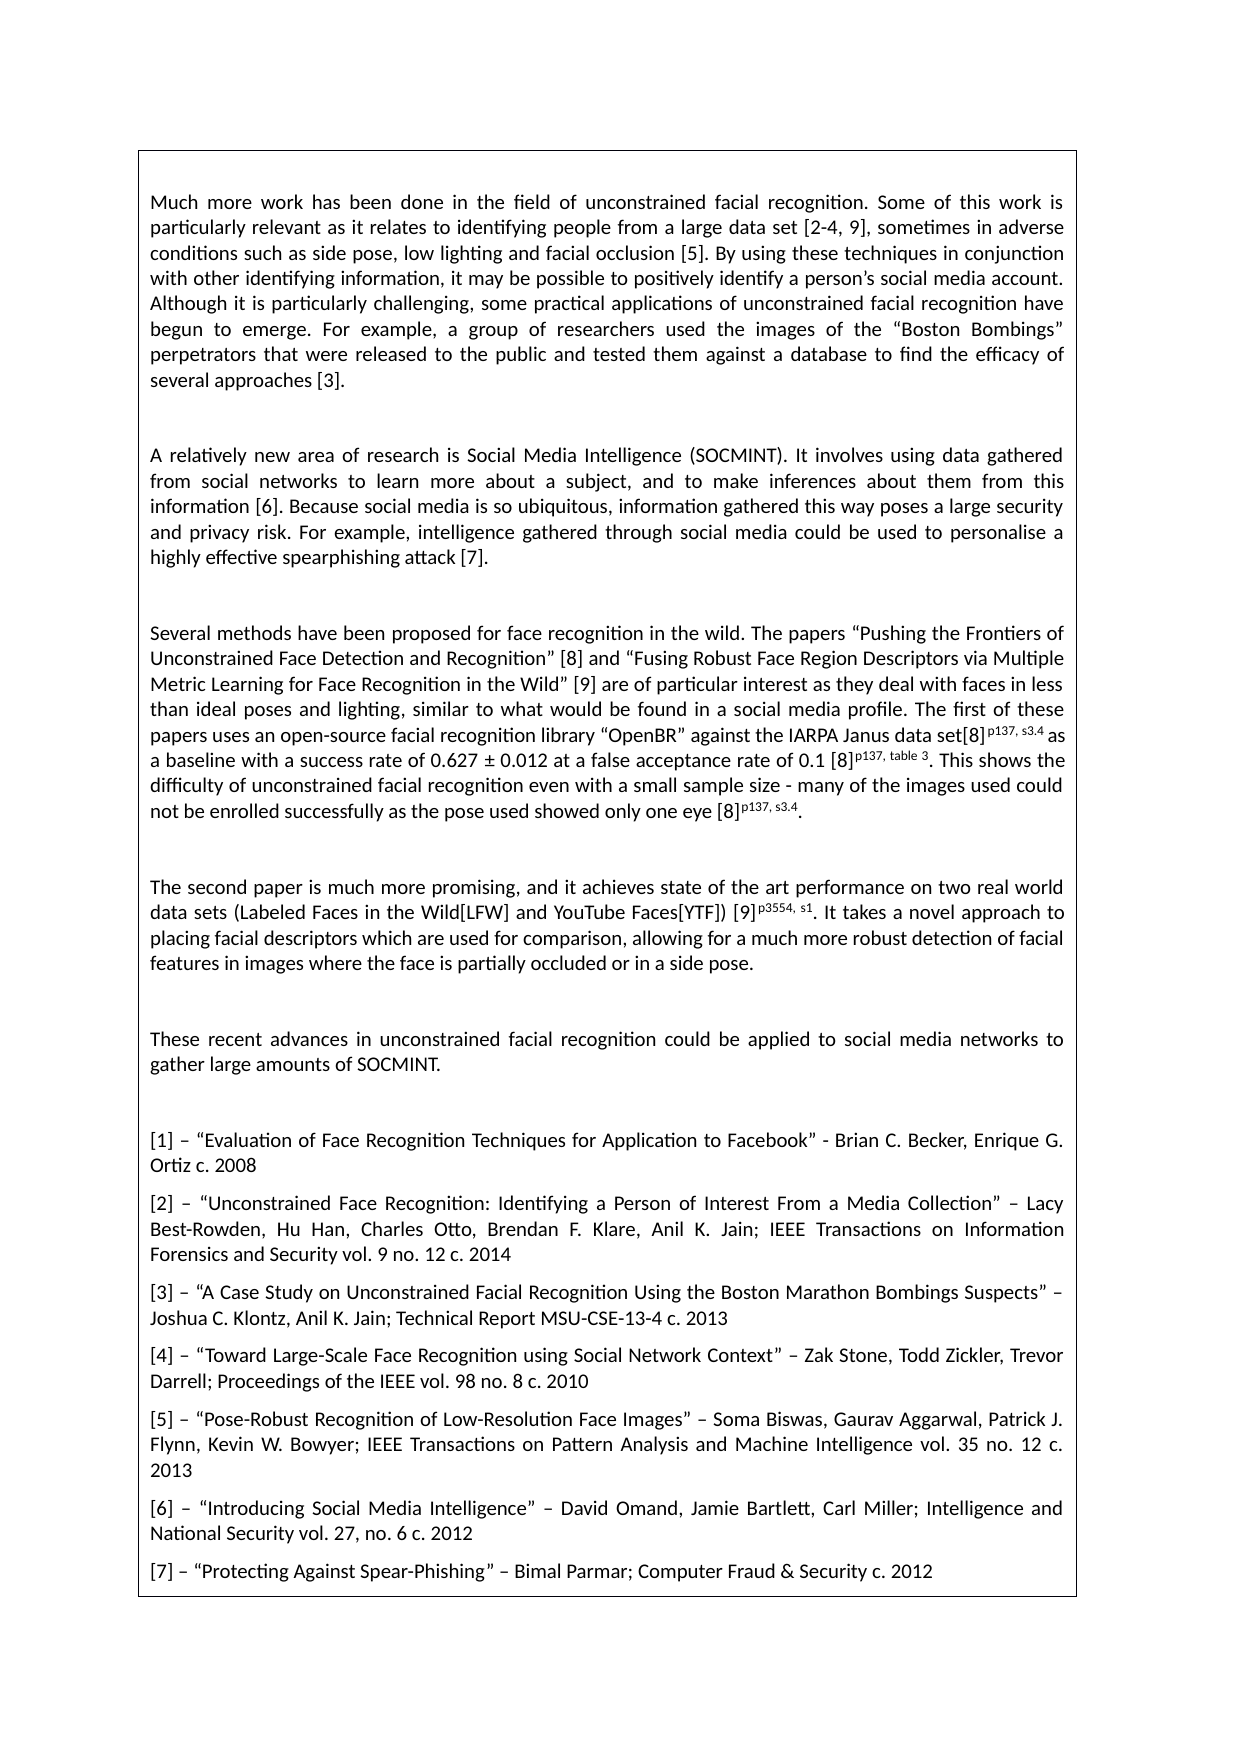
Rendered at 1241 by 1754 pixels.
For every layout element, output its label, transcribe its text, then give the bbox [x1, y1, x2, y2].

table_header Much more work has been done in the field of unconstrained facial recognition. Some of this work is particularly relevant as it relates to identifying people from a large data set [2-4, 9], sometimes in adverse conditions such as side pose, low lighting and facial occlusion [5]. By using these techniques in conjunction with other identifying information, it may be possible to positively identify a person’s social media account. Although it is particularly challenging, some practical applications of unconstrained facial recognition have begun to emerge. For example, a group of researchers used the images of the “Boston Bombings” perpetrators that were released to the public and tested them against a database to find the efficacy of several approaches [3]. A relatively new area of research is Social Media Intelligence (SOCMINT). It involves using data gathered from social networks to learn more about a subject, and to make inferences about them from this information [6]. Because social media is so ubiquitous, information gathered this way poses a large security and privacy risk. For example, intelligence gathered through social media could be used to personalise a highly effective spearphishing attack [7]. Several methods have been proposed for face recognition in the wild. The papers “Pushing the Frontiers of Unconstrained Face Detection and Recognition” [8] and “Fusing Robust Face Region Descriptors via Multiple Metric Learning for Face Recognition in the Wild” [9] are of particular interest as they deal with faces in less than ideal poses and lighting, similar to what would be found in a social media profile. The first of these papers uses an open-source facial recognition library “OpenBR” against the IARPA Janus data set[8]p137, s3.4 as a baseline with a success rate of 0.627 ± 0.012 at a false acceptance rate of 0.1 [8]p137, table 3. This shows the difficulty of unconstrained facial recognition even with a small sample size - many of the images used could not be enrolled successfully as the pose used showed only one eye [8]p137, s3.4. The second paper is much more promising, and it achieves state of the art performance on two real world data sets (Labeled Faces in the Wild[LFW] and YouTube Faces[YTF]) [9]p3554, s1. It takes a novel approach to placing facial descriptors which are used for comparison, allowing for a much more robust detection of facial features in images where the face is partially occluded or in a side pose. These recent advances in unconstrained facial recognition could be applied to social media networks to gather large amounts of SOCMINT. [1] – “Evaluation of Face Recognition Techniques for Application to Facebook” - Brian C. Becker, Enrique G. Ortiz c. 2008 [2] – “Unconstrained Face Recognition: Identifying a Person of Interest From a Media Collection” – Lacy Best-Rowden, Hu Han, Charles Otto, Brendan F. Klare, Anil K. Jain; IEEE Transactions on Information Forensics and Security vol. 9 no. 12 c. 2014 [3] – “A Case Study on Unconstrained Facial Recognition Using the Boston Marathon Bombings Suspects” – Joshua C. Klontz, Anil K. Jain; Technical Report MSU-CSE-13-4 c. 2013 [4] – “Toward Large-Scale Face Recognition using Social Network Context” – Zak Stone, Todd Zickler, Trevor Darrell; Proceedings of the IEEE vol. 98 no. 8 c. 2010 [5] – “Pose-Robust Recognition of Low-Resolution Face Images” – Soma Biswas, Gaurav Aggarwal, Patrick J. Flynn, Kevin W. Bowyer; IEEE Transactions on Pattern Analysis and Machine Intelligence vol. 35 no. 12 c. 2013 [6] – “Introducing Social Media Intelligence” – David Omand, Jamie Bartlett, Carl Miller; Intelligence and National Security vol. 27, no. 6 c. 2012 [7] – “Protecting Against Spear-Phishing” – Bimal Parmar; Computer Fraud & Security c. 2012 [139, 151, 1076, 1596]
